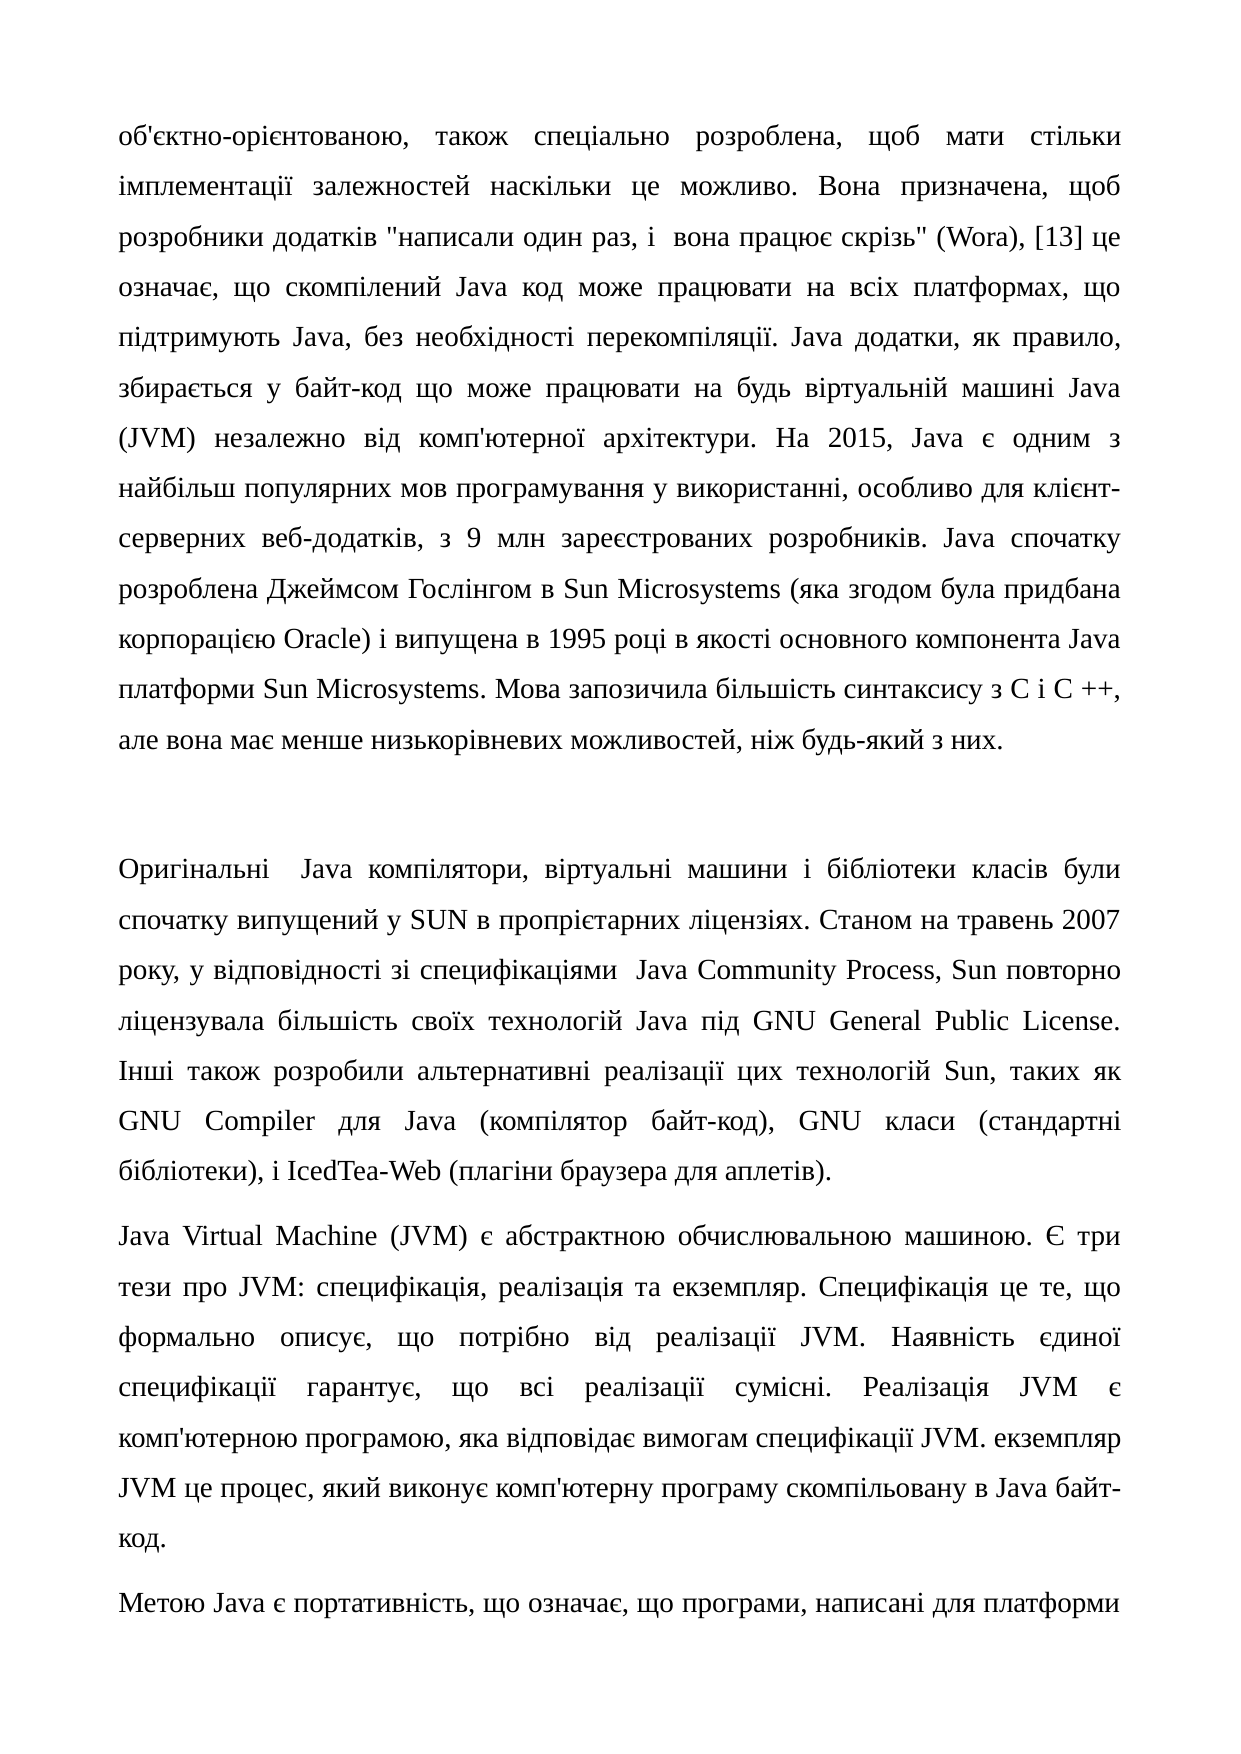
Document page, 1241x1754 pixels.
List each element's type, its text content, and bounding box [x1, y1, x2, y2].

text Метою Java є портативність, що означає, що програми, написані для платформи [118, 1585, 1122, 1619]
text Оригінальні Java компілятори, віртуальні машини і бібліотеки класів були спочатку випущений у SUN в пропрієтарних ліцензіях. Станом на травень 2007 року, у відповідності зі специфікаціями Java Community Process, Sun повторно ліцензувала більшість своїх технологій Java під GNU General Public License. Інші також розробили альтернативні реалізації цих технологій Sun, таких як GNU Compiler для Java (компілятор байт-код), GNU класи (стандартні бібліотеки), і IcedTea-Web (плагіни браузера для аплетів). [118, 852, 1122, 1187]
text Java Virtual Machine (JVM) є абстрактною обчислювальною машиною. Є три тези про JVM: специфікація, реалізація та екземпляр. Специфікація це те, що формально описує, що потрібно від реалізації JVM. Наявність єдиної специфікації гарантує, що всі реалізації сумісні. Реалізація JVM є комп'ютерною програмою, яка відповідає вимогам специфікації JVM. екземпляр JVM це процес, який виконує комп'ютерну програму скомпільовану в Java байт-код. [118, 1218, 1122, 1554]
text об'єктно-орієнтованою, також спеціально розроблена, щоб мати стільки імплементації залежностей наскільки це можливо. Вона призначена, щоб розробники додатків "написали один раз, і вона працює скрізь" (Wora), [13] це означає, що скомпілений Java код може працювати на всіх платформах, що підтримують Java, без необхідності перекомпіляції. Java додатки, як правило, збирається у байт-код що може працювати на будь віртуальній машині Java (JVM) незалежно від комп'ютерної архітектури. На 2015, Java є одним з найбільш популярних мов програмування у використанні, особливо для клієнт-серверних веб-додатків, з 9 млн зареєстрованих розробників. Java спочатку розроблена Джеймсом Гослінгом в Sun Microsystems (яка згодом була придбана корпорацією Oracle) і випущена в 1995 році в якості основного компонента Java платформи Sun Microsystems. Мова запозичила більшість синтаксису з C і C ++, але вона має менше низькорівневих можливостей, ніж будь-який з них. [118, 118, 1122, 755]
